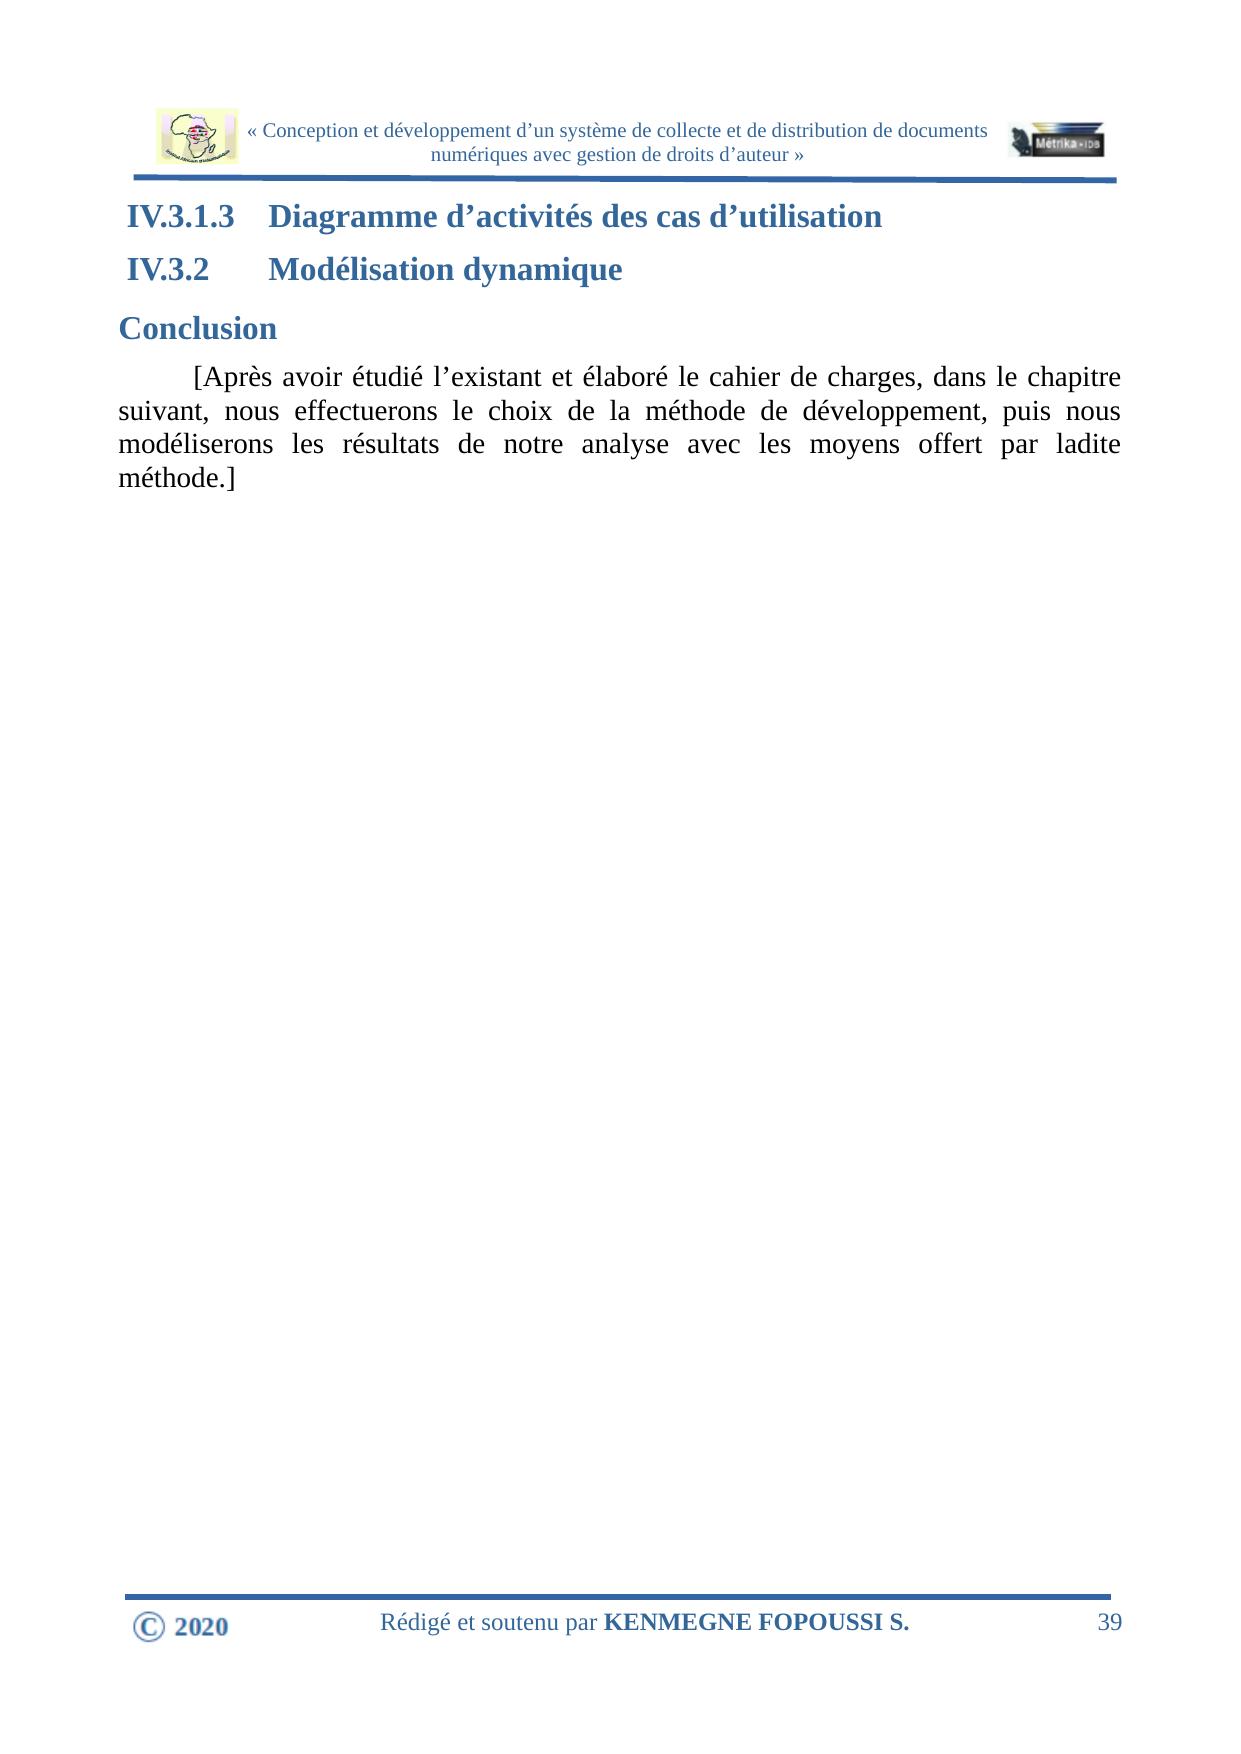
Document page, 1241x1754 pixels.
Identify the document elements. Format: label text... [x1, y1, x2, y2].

subtitle Diagramme d’activités des cas d’utilisation [118, 196, 1122, 234]
text [Après avoir étudié l’existant et élaboré le cahier de charges, dans le chapitre suivant, nous effectuerons le choix de la méthode de développement, puis nous modéliserons les résultats de notre analyse avec les moyens offert par ladite méthode.] [118, 359, 1122, 494]
picture [154, 107, 241, 166]
subtitle Modélisation dynamique [118, 249, 1122, 288]
picture [1003, 116, 1109, 160]
text Conclusion [277, 309, 1122, 347]
picture [126, 1604, 231, 1647]
